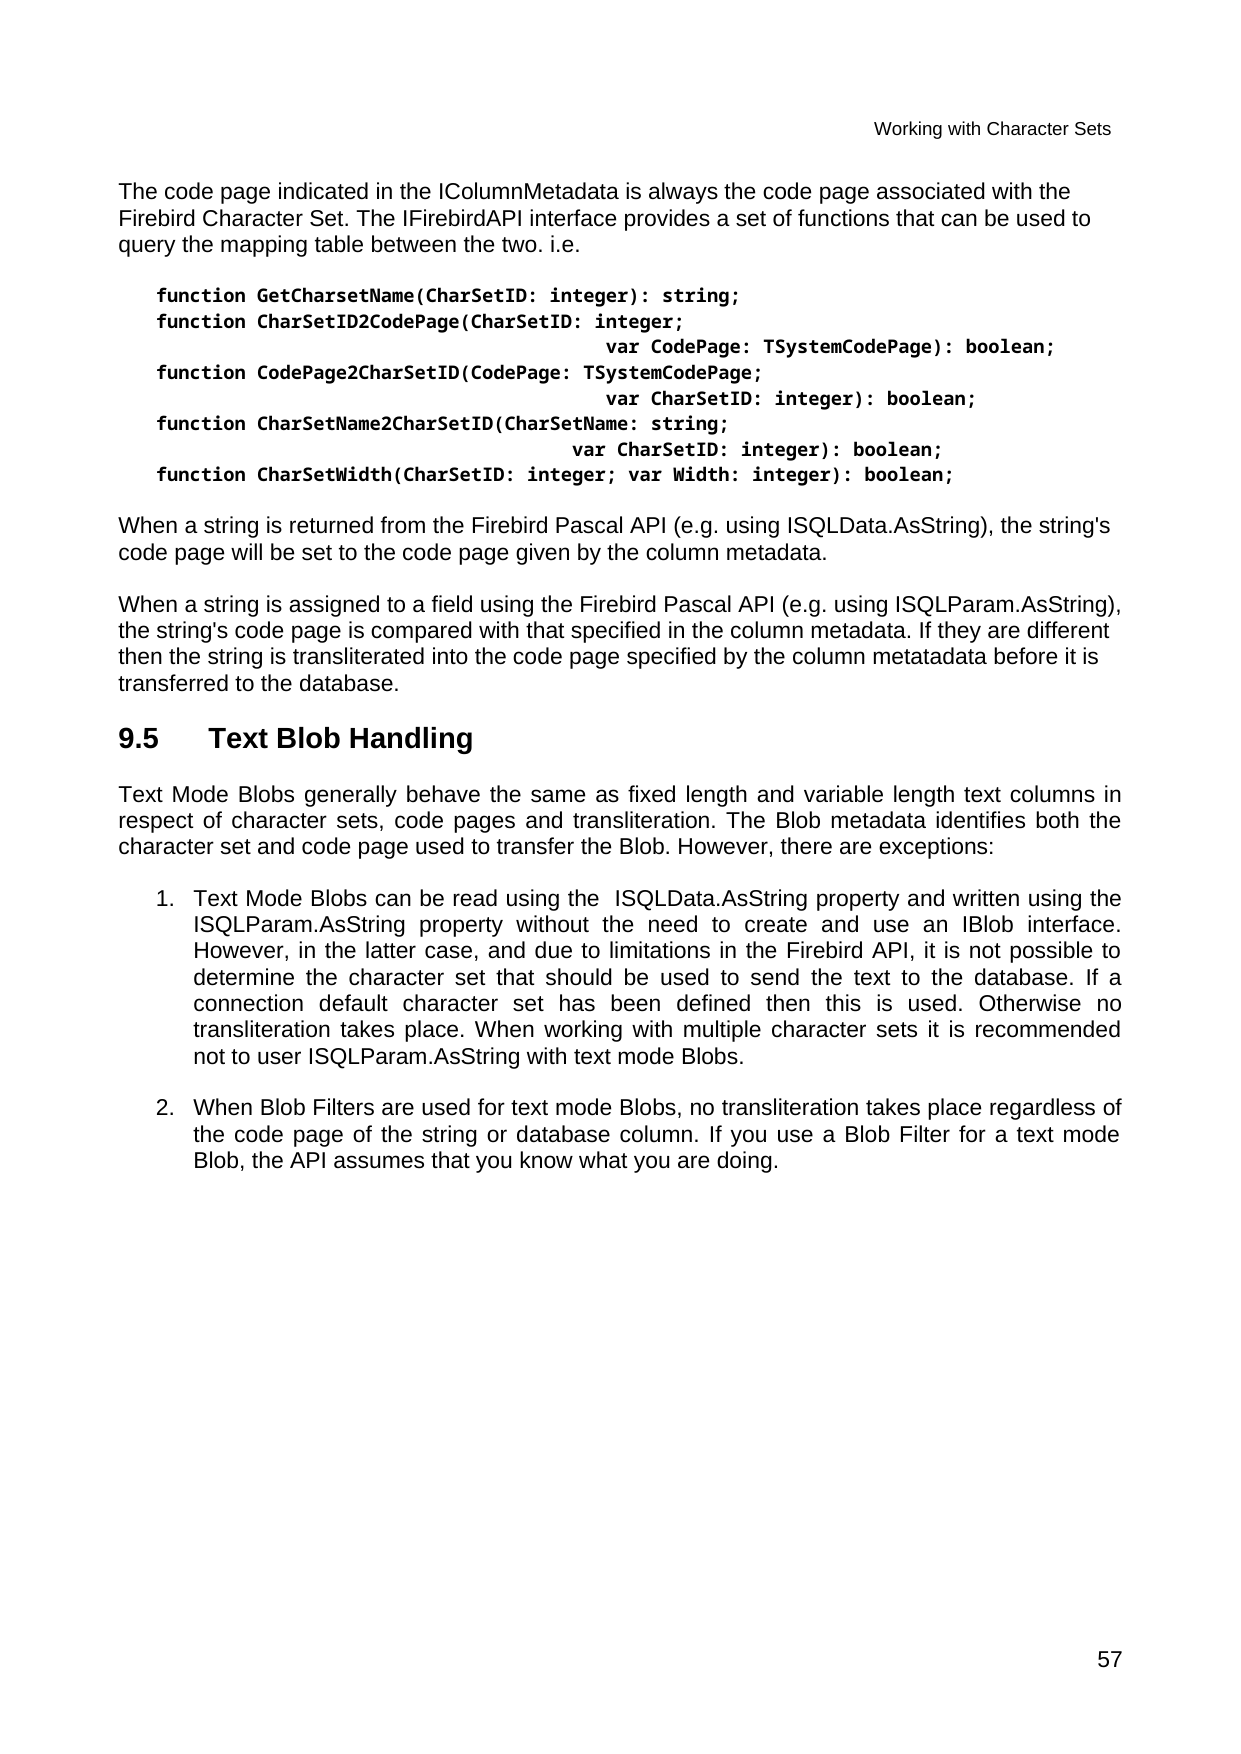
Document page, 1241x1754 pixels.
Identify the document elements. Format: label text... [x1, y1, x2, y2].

text Text Mode Blobs generally behave the same as fixed length and variable length text columns in respect of character sets, code pages and transliteration. The Blob metadata identifies both the character set and code page used to transfer the Blob. However, there are exceptions: [118, 781, 1122, 860]
subtitle Text Blob Handling [118, 722, 1122, 755]
text var CharSetID: integer): boolean; [156, 385, 1122, 410]
text When a string is returned from the Firebird Pascal API (e.g. using ISQLData.AsString), the string's code page will be set to the code page given by the column metadata. [118, 512, 1122, 565]
text function CodePage2CharSetID(CodePage: TSystemCodePage; [156, 359, 1122, 385]
text var CodePage: TSystemCodePage): boolean; [156, 334, 1122, 359]
text var CharSetID: integer): boolean; [156, 436, 1122, 461]
text function GetCharsetName(CharSetID: integer): string; [156, 283, 1122, 308]
list When Blob Filters are used for text mode Blobs, no transliteration takes place regardless of the code page of the string or database column. If you use a Blob Filter for a text mode Blob, the API assumes that you know what you are doing. [156, 1094, 1122, 1173]
list Text Mode Blobs can be read using the ISQLData.AsString property and written using the ISQLParam.AsString property without the need to create and use an IBlob interface. However, in the latter case, and due to limitations in the Firebird API, it is not possible to determine the character set that should be used to send the text to the database. If a connection default character set has been defined then this is used. Otherwise no transliteration takes place. When working with multiple character sets it is recommended not to user ISQLParam.AsString with text mode Blobs. [156, 885, 1122, 1069]
text function CharSetID2CodePage(CharSetID: integer; [156, 308, 1122, 334]
text The code page indicated in the IColumnMetadata is always the code page associated with the Firebird Character Set. The IFirebirdAPI interface provides a set of functions that can be used to query the mapping table between the two. i.e. [118, 178, 1122, 257]
text function CharSetName2CharSetID(CharSetName: string; [156, 410, 1122, 436]
text When a string is assigned to a field using the Firebird Pascal API (e.g. using ISQLParam.AsString), the string's code page is compared with that specified in the column metadata. If they are different then the string is transliterated into the code page specified by the column metatadata before it is transferred to the database. [118, 591, 1122, 696]
text function CharSetWidth(CharSetID: integer; var Width: integer): boolean; [156, 461, 1122, 487]
